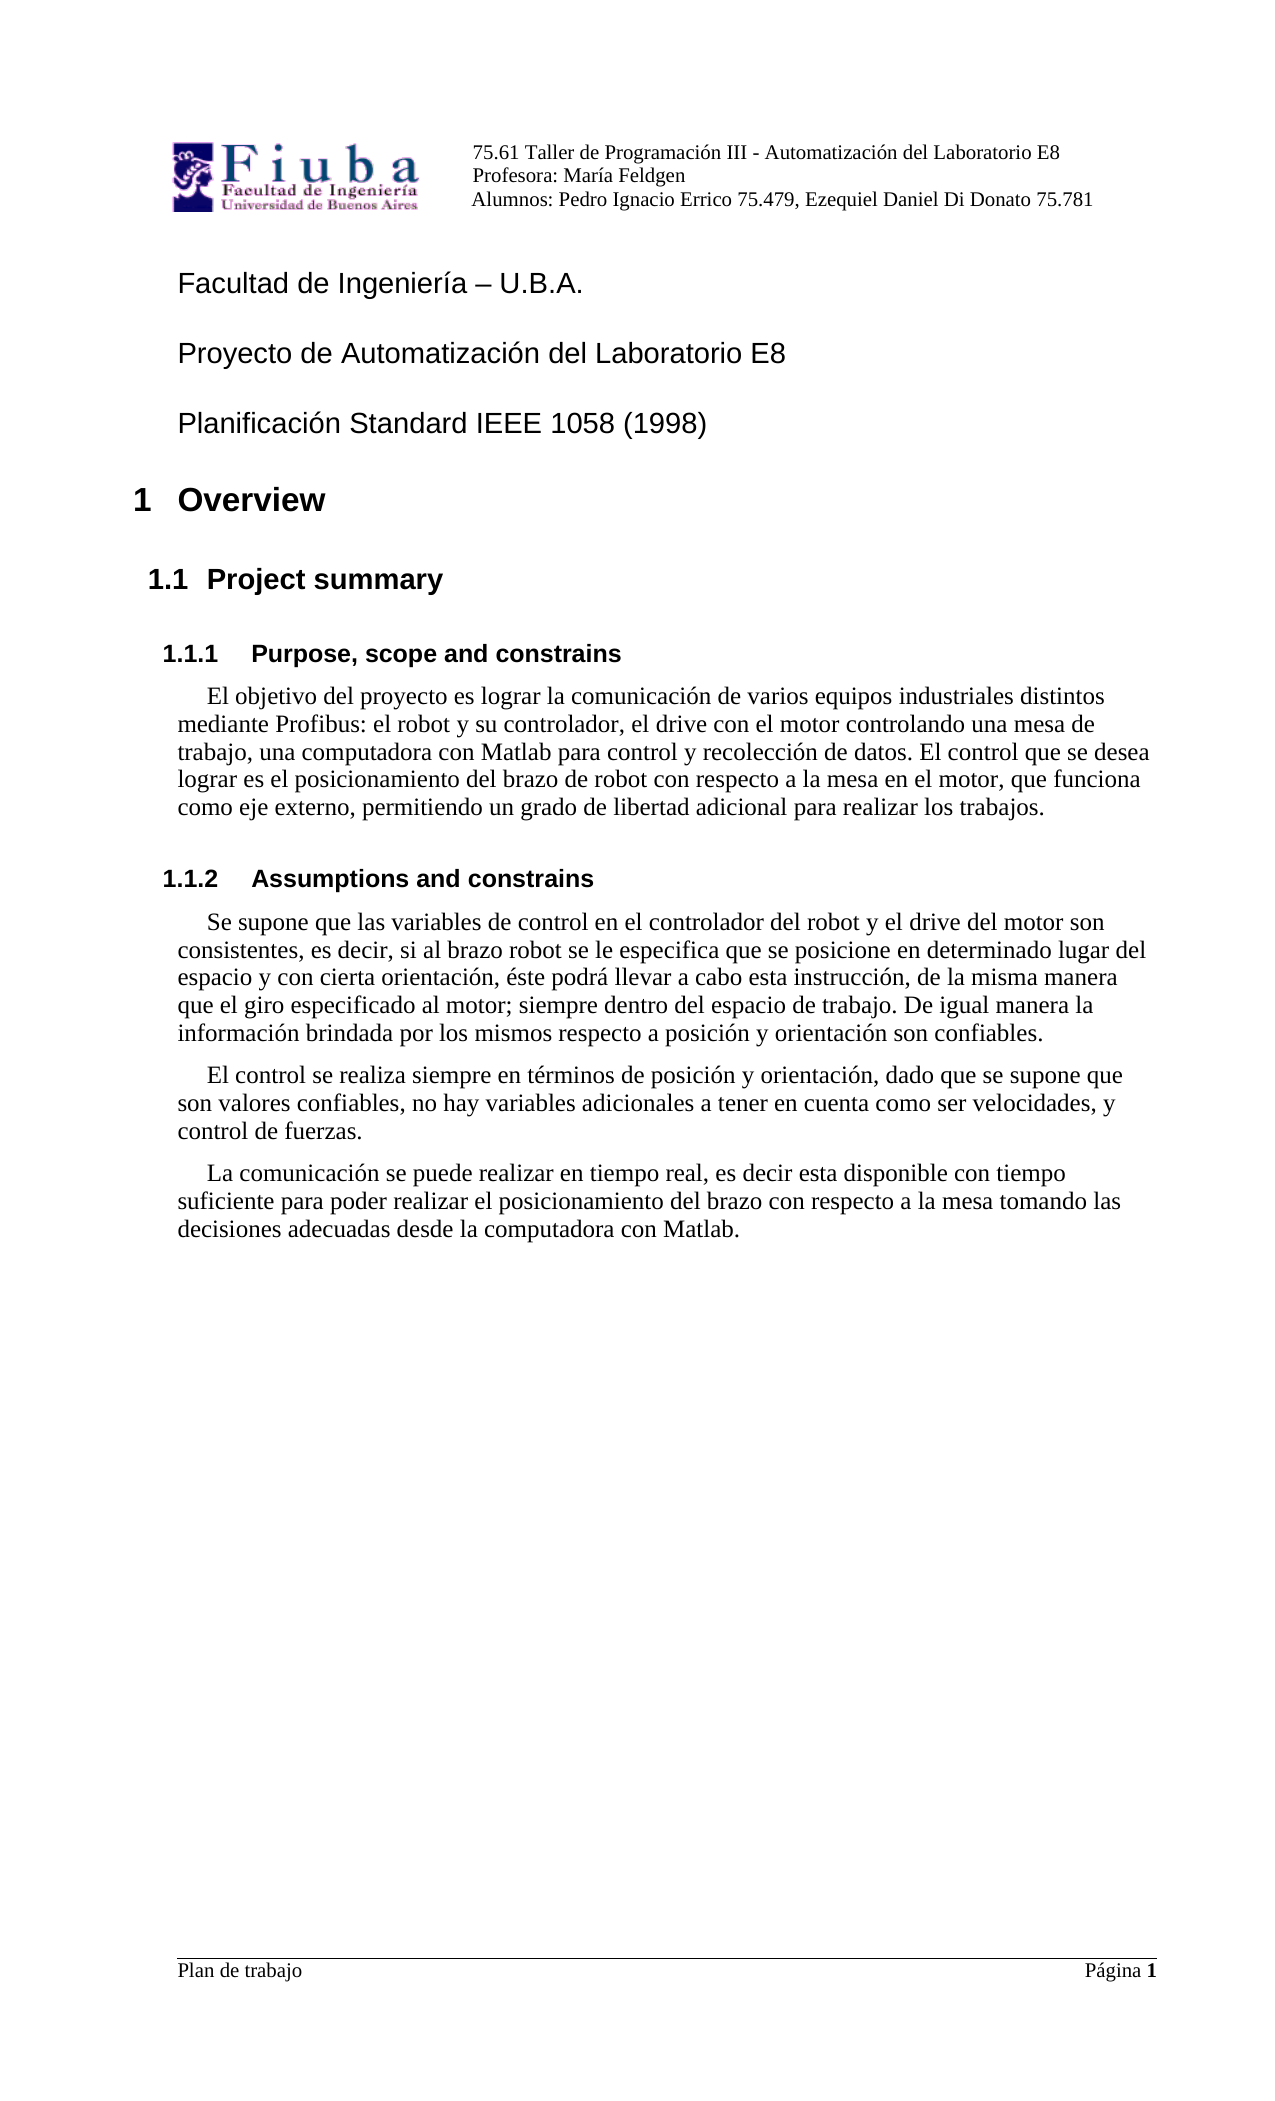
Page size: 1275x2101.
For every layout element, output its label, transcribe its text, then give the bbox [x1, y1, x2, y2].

subtitle 1.1.2 Assumptions and constrains [162, 865, 1157, 893]
subtitle Proyecto de Automatización del Laboratorio E8 [177, 337, 1157, 369]
subtitle 1 Overview [133, 481, 1157, 519]
text La comunicación se puede realizar en tiempo real, es decir esta disponible con tiempo suficiente para poder realizar el posicionamiento del brazo con respecto a la mesa tomando las decisiones adecuadas desde la computadora con Matlab. [177, 1159, 1157, 1242]
subtitle Planificación Standard IEEE 1058 (1998) [177, 407, 1157, 439]
text El objetivo del proyecto es lograr la comunicación de varios equipos industriales distintos mediante Profibus: el robot y su controlador, el drive con el motor controlando una mesa de trabajo, una computadora con Matlab para control y recolección de datos. El control que se desea lograr es el posicionamiento del brazo de robot con respecto a la mesa en el motor, que funciona como eje externo, permitiendo un grado de libertad adicional para realizar los trabajos. [177, 682, 1157, 821]
text Se supone que las variables de control en el controlador del robot y el drive del motor son consistentes, es decir, si al brazo robot se le especifica que se posicione en determinado lugar del espacio y con cierta orientación, éste podrá llevar a cabo esta instrucción, de la misma manera que el giro especificado al motor; siempre dentro del espacio de trabajo. De igual manera la información brindada por los mismos respecto a posición y orientación son confiables. [177, 908, 1157, 1047]
text El control se realiza siempre en términos de posición y orientación, dado que se supone que son valores confiables, no hay variables adicionales a tener en cuenta como ser velocidades, y control de fuerzas. [177, 1061, 1157, 1144]
picture [169, 140, 427, 212]
subtitle 1.1.1 Purpose, scope and constrains [162, 640, 1157, 668]
subtitle Facultad de Ingeniería – U.B.A. [177, 267, 1157, 299]
subtitle 1.1 Project summary [148, 563, 1157, 596]
